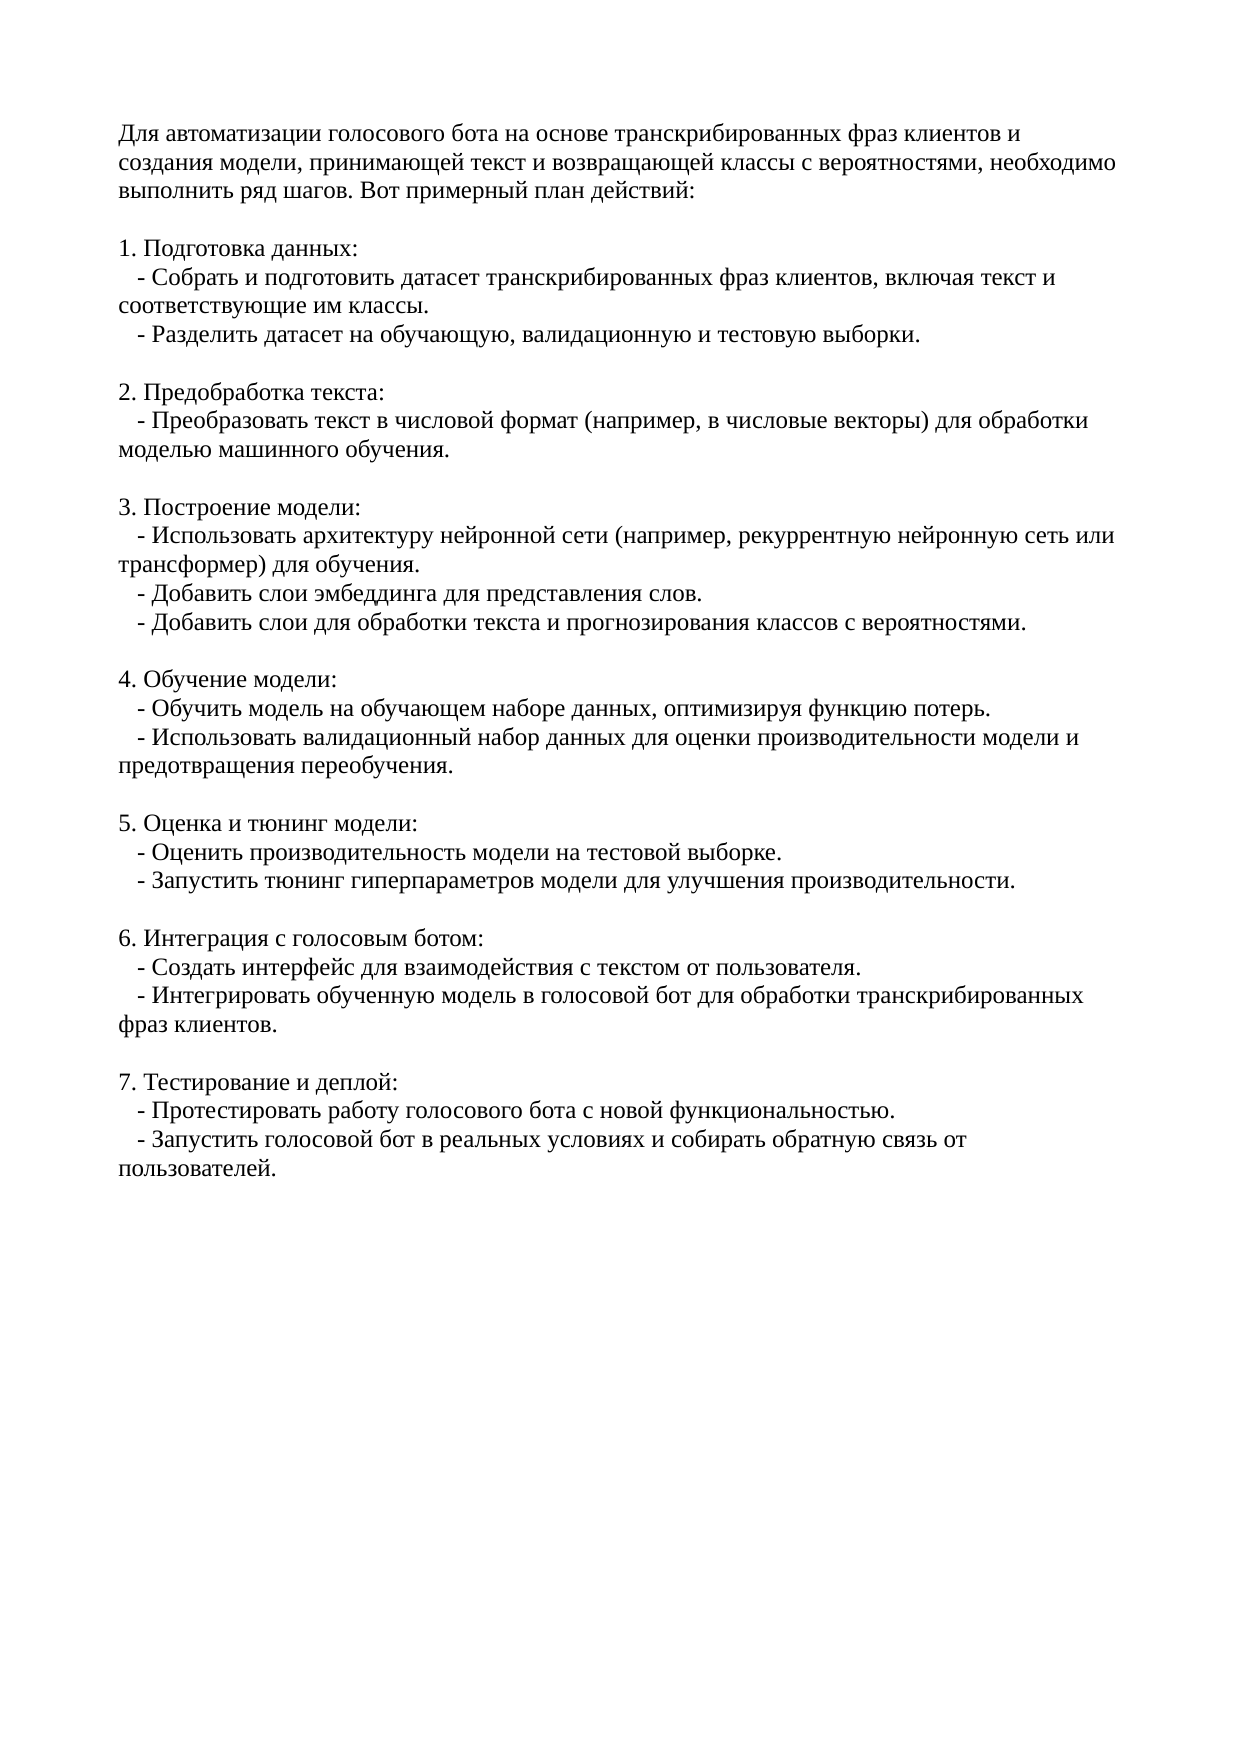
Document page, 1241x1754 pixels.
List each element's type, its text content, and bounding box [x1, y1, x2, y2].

text - Протестировать работу голосового бота с новой функциональностью. [118, 1096, 1122, 1124]
text - Собрать и подготовить датасет транскрибированных фраз клиентов, включая текст и соответствующие им классы. [118, 262, 1122, 319]
text - Использовать архитектуру нейронной сети (например, рекуррентную нейронную сеть или трансформер) для обучения. [118, 521, 1122, 578]
text - Преобразовать текст в числовой формат (например, в числовые векторы) для обработки моделью машинного обучения. [118, 406, 1122, 463]
text - Использовать валидационный набор данных для оценки производительности модели и предотвращения переобучения. [118, 722, 1122, 779]
text 3. Построение модели: [118, 492, 1122, 521]
text 6. Интеграция с голосовым ботом: [118, 923, 1122, 952]
text 1. Подготовка данных: [118, 233, 1122, 262]
text - Создать интерфейс для взаимодействия с текстом от пользователя. [118, 952, 1122, 981]
text 4. Обучение модели: [118, 664, 1122, 693]
text Для автоматизации голосового бота на основе транскрибированных фраз клиентов и создания модели, принимающей текст и возвращающей классы с вероятностями, необходимо выполнить ряд шагов. Вот примерный план действий: [118, 118, 1122, 204]
text - Добавить слои эмбеддинга для представления слов. [118, 578, 1122, 607]
text - Запустить голосовой бот в реальных условиях и собирать обратную связь от пользователей. [118, 1124, 1122, 1182]
text - Обучить модель на обучающем наборе данных, оптимизируя функцию потерь. [118, 693, 1122, 722]
text - Запустить тюнинг гиперпараметров модели для улучшения производительности. [118, 866, 1122, 894]
text - Интегрировать обученную модель в голосовой бот для обработки транскрибированных фраз клиентов. [118, 981, 1122, 1038]
text - Разделить датасет на обучающую, валидационную и тестовую выборки. [118, 319, 1122, 348]
text - Добавить слои для обработки текста и прогнозирования классов с вероятностями. [118, 607, 1122, 636]
text 7. Тестирование и деплой: [118, 1067, 1122, 1096]
text 2. Предобработка текста: [118, 377, 1122, 406]
text 5. Оценка и тюнинг модели: [118, 808, 1122, 837]
text - Оценить производительность модели на тестовой выборке. [118, 837, 1122, 866]
